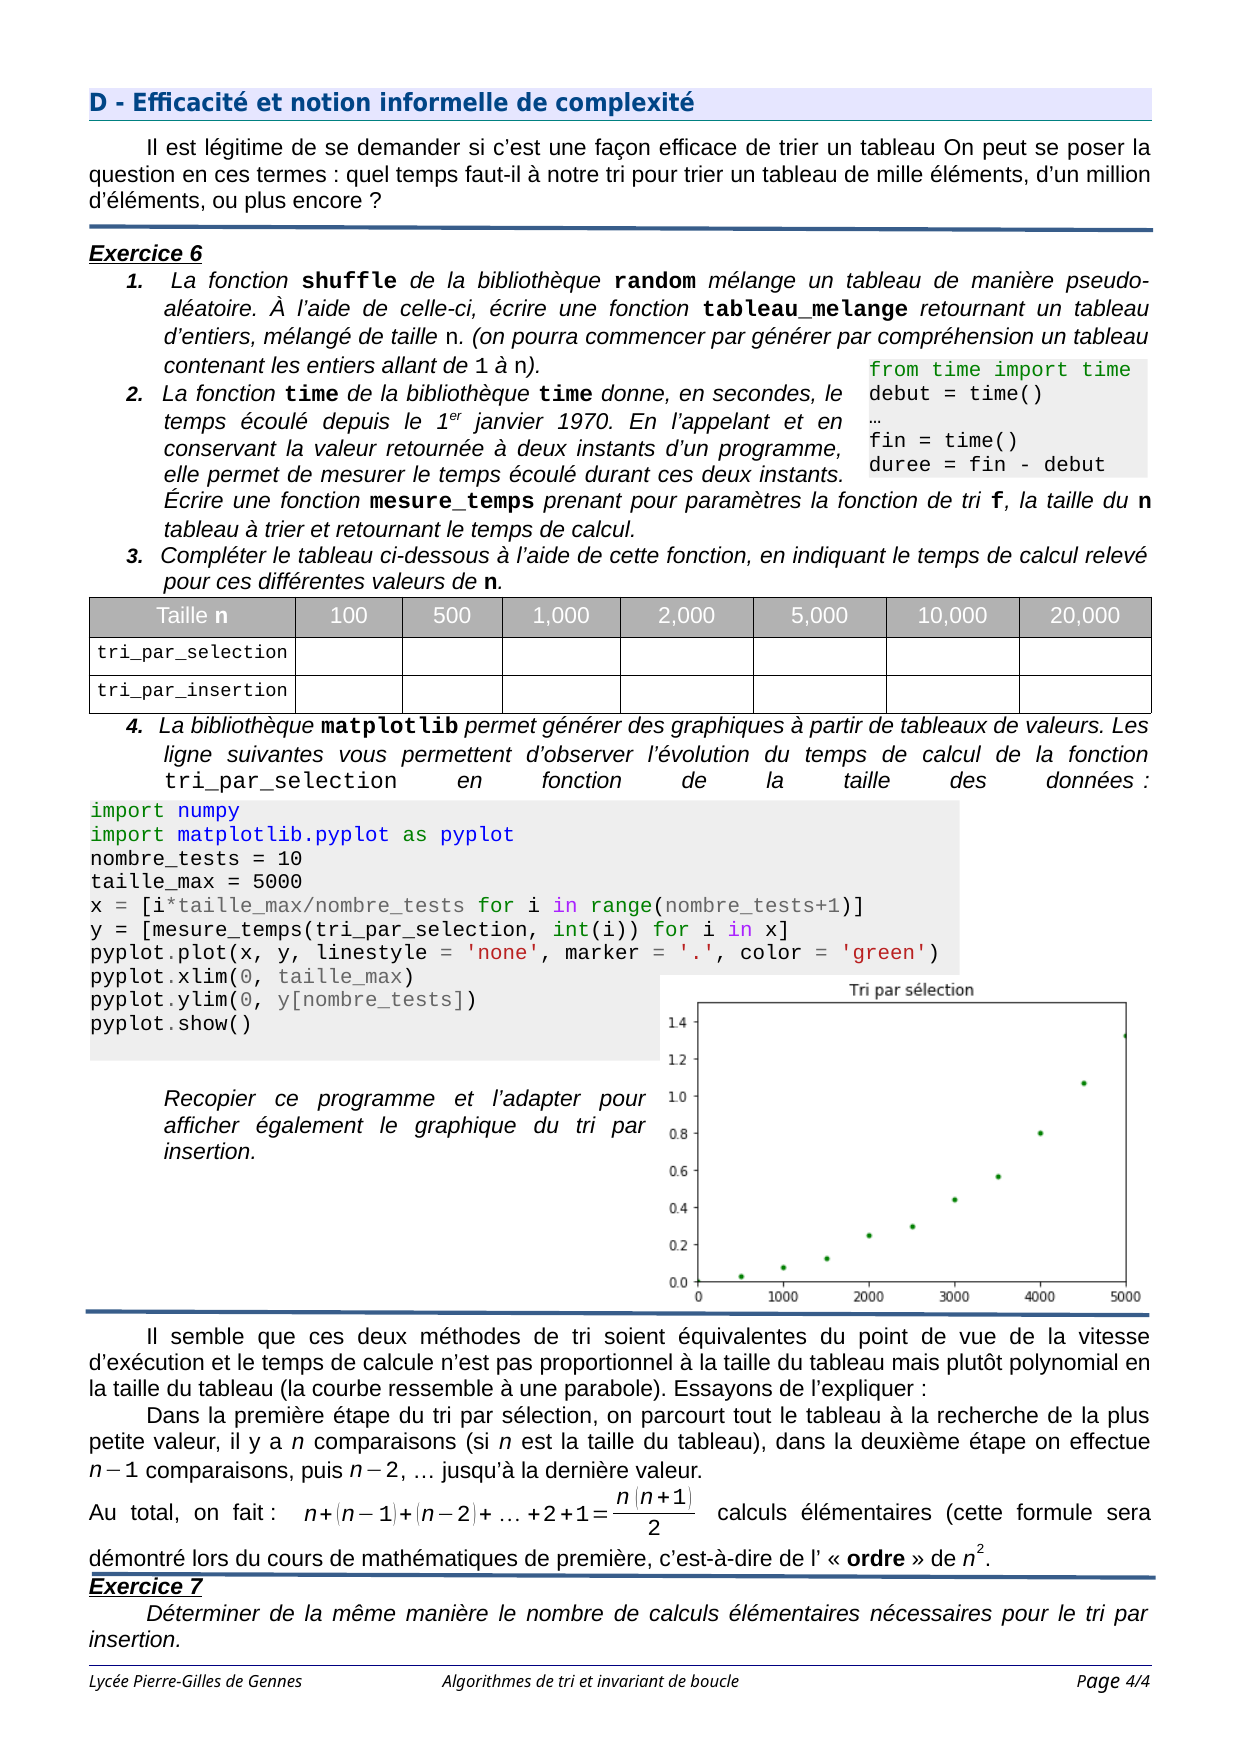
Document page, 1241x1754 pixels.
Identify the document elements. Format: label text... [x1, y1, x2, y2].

table_cell [887, 638, 1019, 674]
list Compléter le tableau ci-dessous à l’aide de cette fonction, en indiquant le temps de calcul relevé pour ces différentes valeurs de n. [126, 542, 1152, 597]
table_cell [296, 676, 402, 712]
table_cell [754, 638, 886, 674]
table_cell [296, 638, 402, 674]
table_header 20 000 [1020, 598, 1151, 637]
table_header 2 000 [621, 598, 753, 637]
table_header 10 000 [887, 598, 1019, 637]
table_cell [1020, 676, 1151, 712]
text Il semble que ces deux méthodes de tri soient équivalentes du point de vue de la vitesse d’exécution et le temps de calcule n’est pas proportionnel à la taille du tableau mais plutôt polynomial en la taille du tableau (la courbe ressemble à une parabole). Essayons de l’expliquer : [89, 1323, 1152, 1402]
table_header 5 000 [754, 598, 886, 637]
text Il est légitime de se demander si c’est une façon efficace de trier un tableau On peut se poser la question en ces termes : quel temps faut-il à notre tri pour trier un tableau de mille éléments, d’un million d’éléments, ou plus encore ? [89, 133, 1152, 214]
table_cell [621, 638, 753, 674]
table_header 100 [296, 598, 402, 637]
picture [659, 974, 1150, 1312]
subtitle Efficacité et notion informelle de complexité [89, 88, 1152, 120]
text Exercice 7 [89, 1573, 1152, 1599]
table_cell tri_par_insertion [90, 676, 295, 712]
table_cell [887, 676, 1019, 712]
table_cell [403, 638, 502, 674]
table_cell [621, 676, 753, 712]
text Déterminer de la même manière le nombre de calculs élémentaires nécessaires pour le tri par insertion. [89, 1599, 1152, 1652]
text Exercice 6 [89, 240, 1152, 267]
table_cell tri_par_selection [90, 638, 295, 674]
table_cell [754, 676, 886, 712]
table_cell [403, 676, 502, 712]
table_cell [503, 638, 620, 674]
table_cell [503, 676, 620, 712]
list La bibliothèque matplotlib permet générer des graphiques à partir de tableaux de valeurs. Les ligne suivantes vous permettent d’observer l’évolution du temps de calcul de la fonction tri_par_selection en fonction de la taille des données : Recopier ce programme et l’adapter pour afficher également le graphique du tri par insertion. [126, 712, 1152, 1164]
table_cell [1020, 638, 1151, 674]
list La fonction time de la bibliothèque time donne, en secondes, le temps écoulé depuis le 1er janvier 1970. En l’appelant et en conservant la valeur retournée à deux instants d’un programme, elle permet de mesurer le temps écoulé durant ces deux instants. Écrire une fonction mesure_temps prenant pour paramètres la fonction de tri f, la taille du n tableau à trier et retournant le temps de calcul. [126, 380, 1152, 542]
text Dans la première étape du tri par sélection, on parcourt tout le tableau à la recherche de la plus petite valeur, il y a comparaisons (si est la taille du tableau), dans la deuxième étape on effectue comparaisons, puis , … jusqu’à la dernière valeur. [89, 1402, 1152, 1485]
table_header Taille n [90, 598, 295, 637]
list La fonction shuffle de la bibliothèque random mélange un tableau de manière pseudo-aléatoire. À l’aide de celle-ci, écrire une fonction tableau_melange retournant un tableau d’entiers, mélangé de taille n. (on pourra commencer par générer par compréhension un tableau contenant les entiers allant de 1 à n). [126, 267, 1152, 380]
table_header 500 [403, 598, 502, 637]
table_header 1 000 [503, 598, 620, 637]
text Au total, on fait : calculs élémentaires (cette formule sera démontré lors du cours de mathématiques de première, c’est-à-dire de l’ « ordre » de . [89, 1485, 1152, 1573]
